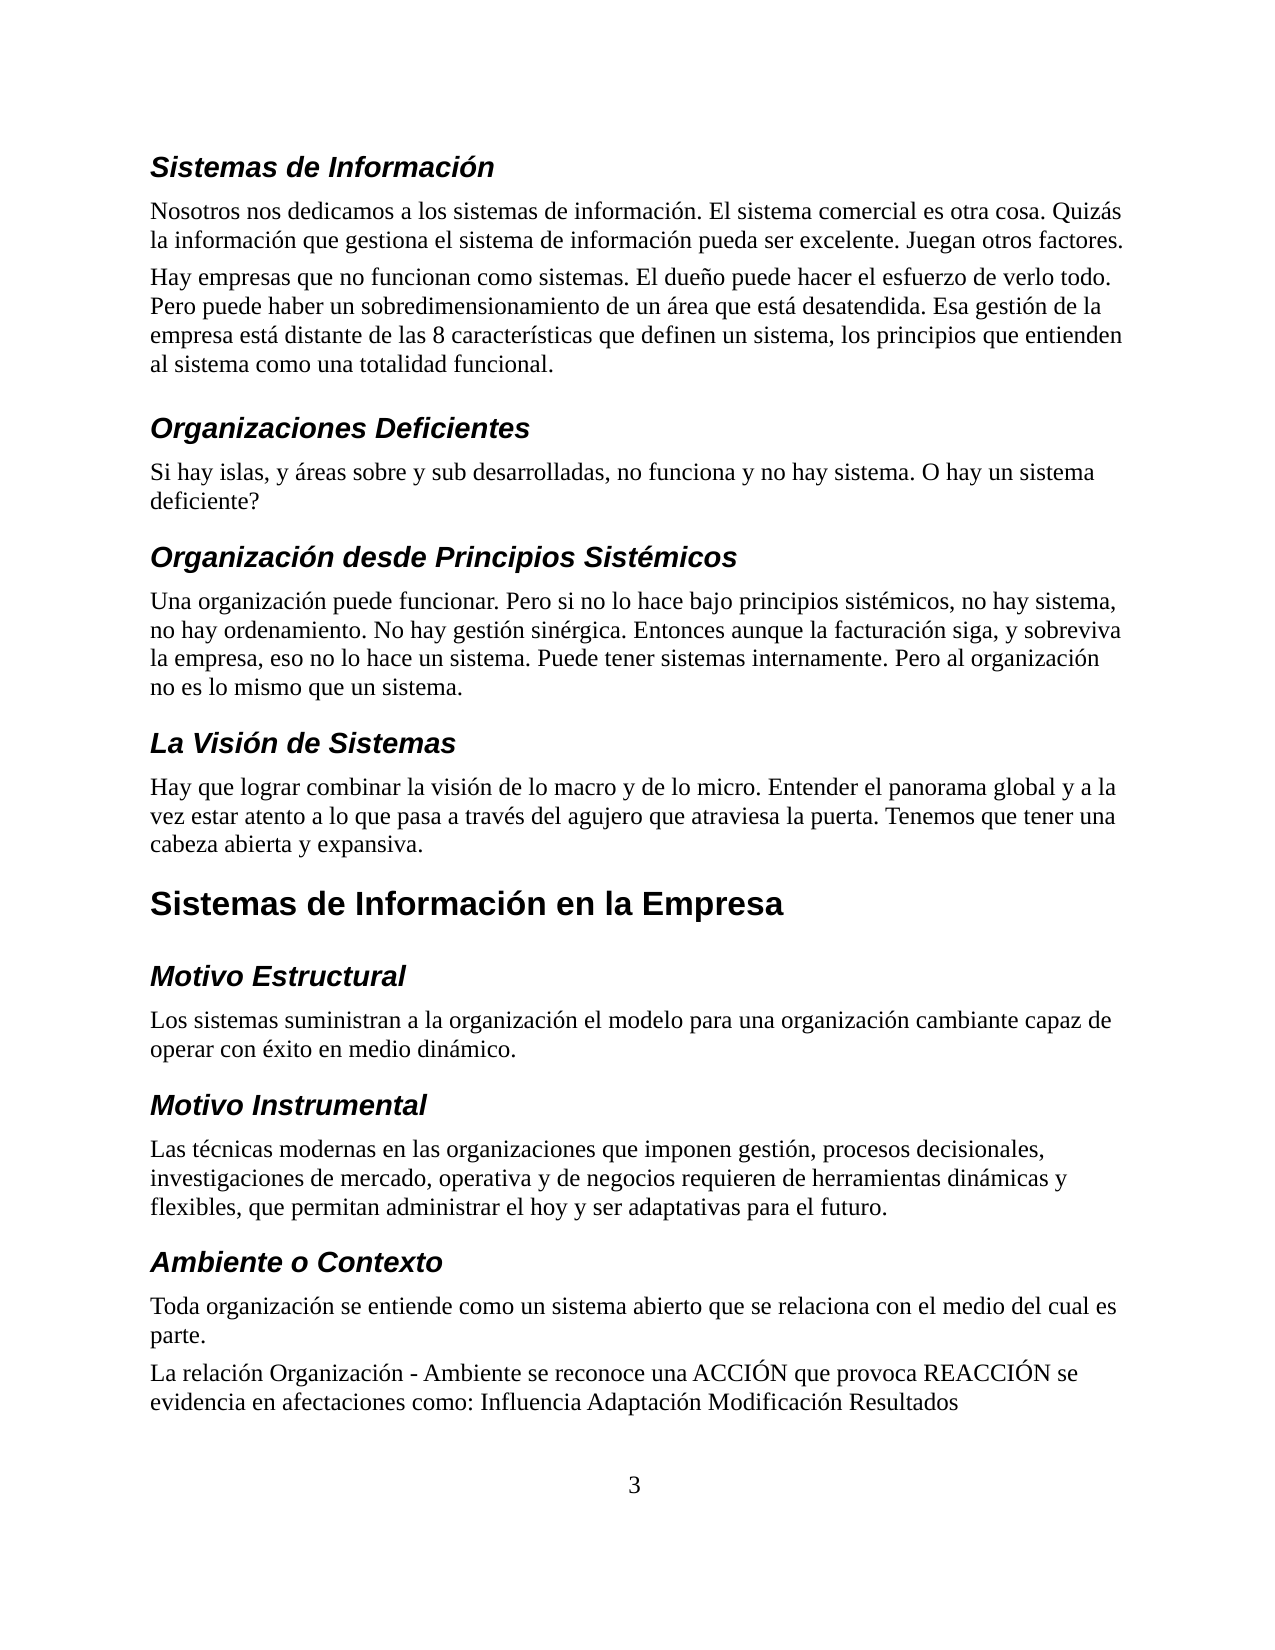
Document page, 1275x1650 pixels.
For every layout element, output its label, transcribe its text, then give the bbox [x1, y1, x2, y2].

text La relación Organización - Ambiente se reconoce una ACCIÓN que provoca REACCIÓN se evidencia en afectaciones como: Influencia Adaptación Modificación Resultados [150, 1358, 1125, 1415]
subtitle Organizaciones Deficientes [150, 411, 1125, 445]
subtitle Ambiente o Contexto [150, 1245, 1125, 1279]
subtitle Motivo Estructural [150, 959, 1125, 993]
text Hay empresas que no funcionan como sistemas. El dueño puede hacer el esfuerzo de verlo todo. Pero puede haber un sobredimensionamiento de un área que está desatendida. Esa gestión de la empresa está distante de las 8 características que definen un sistema, los principios que entienden al sistema como una totalidad funcional. [150, 262, 1125, 377]
text Las técnicas modernas en las organizaciones que imponen gestión, procesos decisionales, investigaciones de mercado, operativa y de negocios requieren de herramientas dinámicas y flexibles, que permitan administrar el hoy y ser adaptativas para el futuro. [150, 1134, 1125, 1220]
text Toda organización se entiende como un sistema abierto que se relaciona con el medio del cual es parte. [150, 1291, 1125, 1349]
subtitle Motivo Instrumental [150, 1088, 1125, 1122]
subtitle La Visión de Sistemas [150, 726, 1125, 759]
text Los sistemas suministran a la organización el modelo para una organización cambiante capaz de operar con éxito en medio dinámico. [150, 1006, 1125, 1063]
text Nosotros nos dedicamos a los sistemas de información. El sistema comercial es otra cosa. Quizás la información que gestiona el sistema de información pueda ser excelente. Juegan otros factores. [150, 196, 1125, 253]
text Hay que lograr combinar la visión de lo macro y de lo micro. Entender el panorama global y a la vez estar atento a lo que pasa a través del agujero que atraviesa la puerta. Tenemos que tener una cabeza abierta y expansiva. [150, 772, 1125, 858]
subtitle Sistemas de Información [150, 150, 1125, 183]
text Si hay islas, y áreas sobre y sub desarrolladas, no funciona y no hay sistema. O hay un sistema deficiente? [150, 457, 1125, 515]
subtitle Sistemas de Información en la Empresa [150, 883, 1125, 922]
text Una organización puede funcionar. Pero si no lo hace bajo principios sistémicos, no hay sistema, no hay ordenamiento. No hay gestión sinérgica. Entonces aunque la facturación siga, y sobreviva la empresa, eso no lo hace un sistema. Puede tener sistemas internamente. Pero al organización no es lo mismo que un sistema. [150, 586, 1125, 701]
subtitle Organización desde Principios Sistémicos [150, 540, 1125, 573]
